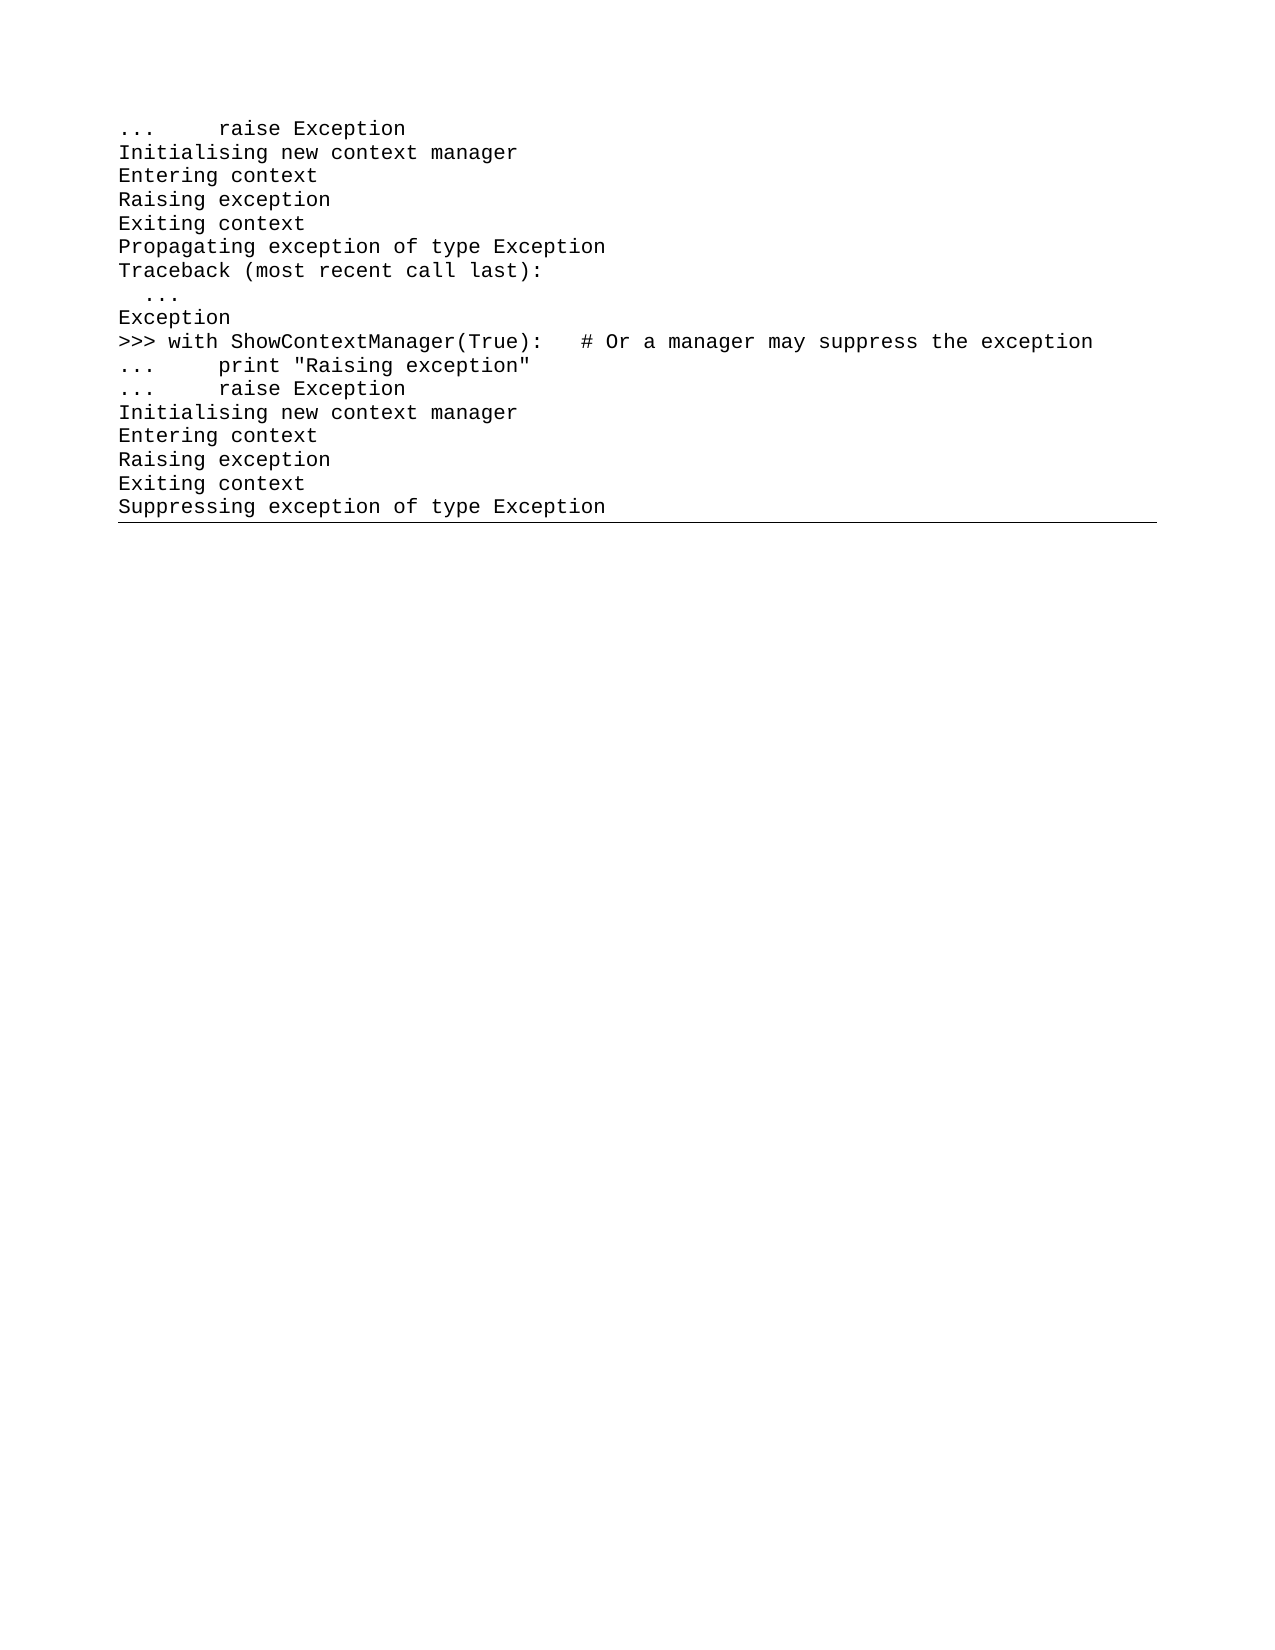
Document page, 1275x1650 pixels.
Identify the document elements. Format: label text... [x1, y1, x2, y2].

text Propagating exception of type Exception [118, 236, 1157, 260]
text Raising exception [118, 189, 1157, 213]
text ... [118, 284, 1157, 307]
text Exiting context [118, 473, 1157, 496]
text ... print "Raising exception" [118, 354, 1157, 378]
text ... raise Exception [118, 378, 1157, 402]
text Entering context [118, 165, 1157, 189]
text Initialising new context manager [118, 402, 1157, 426]
text Entering context [118, 426, 1157, 449]
text Suppressing exception of type Exception [118, 496, 1157, 522]
text Raising exception [118, 449, 1157, 473]
text Initialising new context manager [118, 142, 1157, 165]
text Exception [118, 307, 1157, 331]
text Traceback (most recent call last): [118, 260, 1157, 284]
text >>> with ShowContextManager(True): # Or a manager may suppress the exception [118, 331, 1157, 354]
text ... raise Exception [118, 118, 1157, 142]
text Exiting context [118, 213, 1157, 236]
